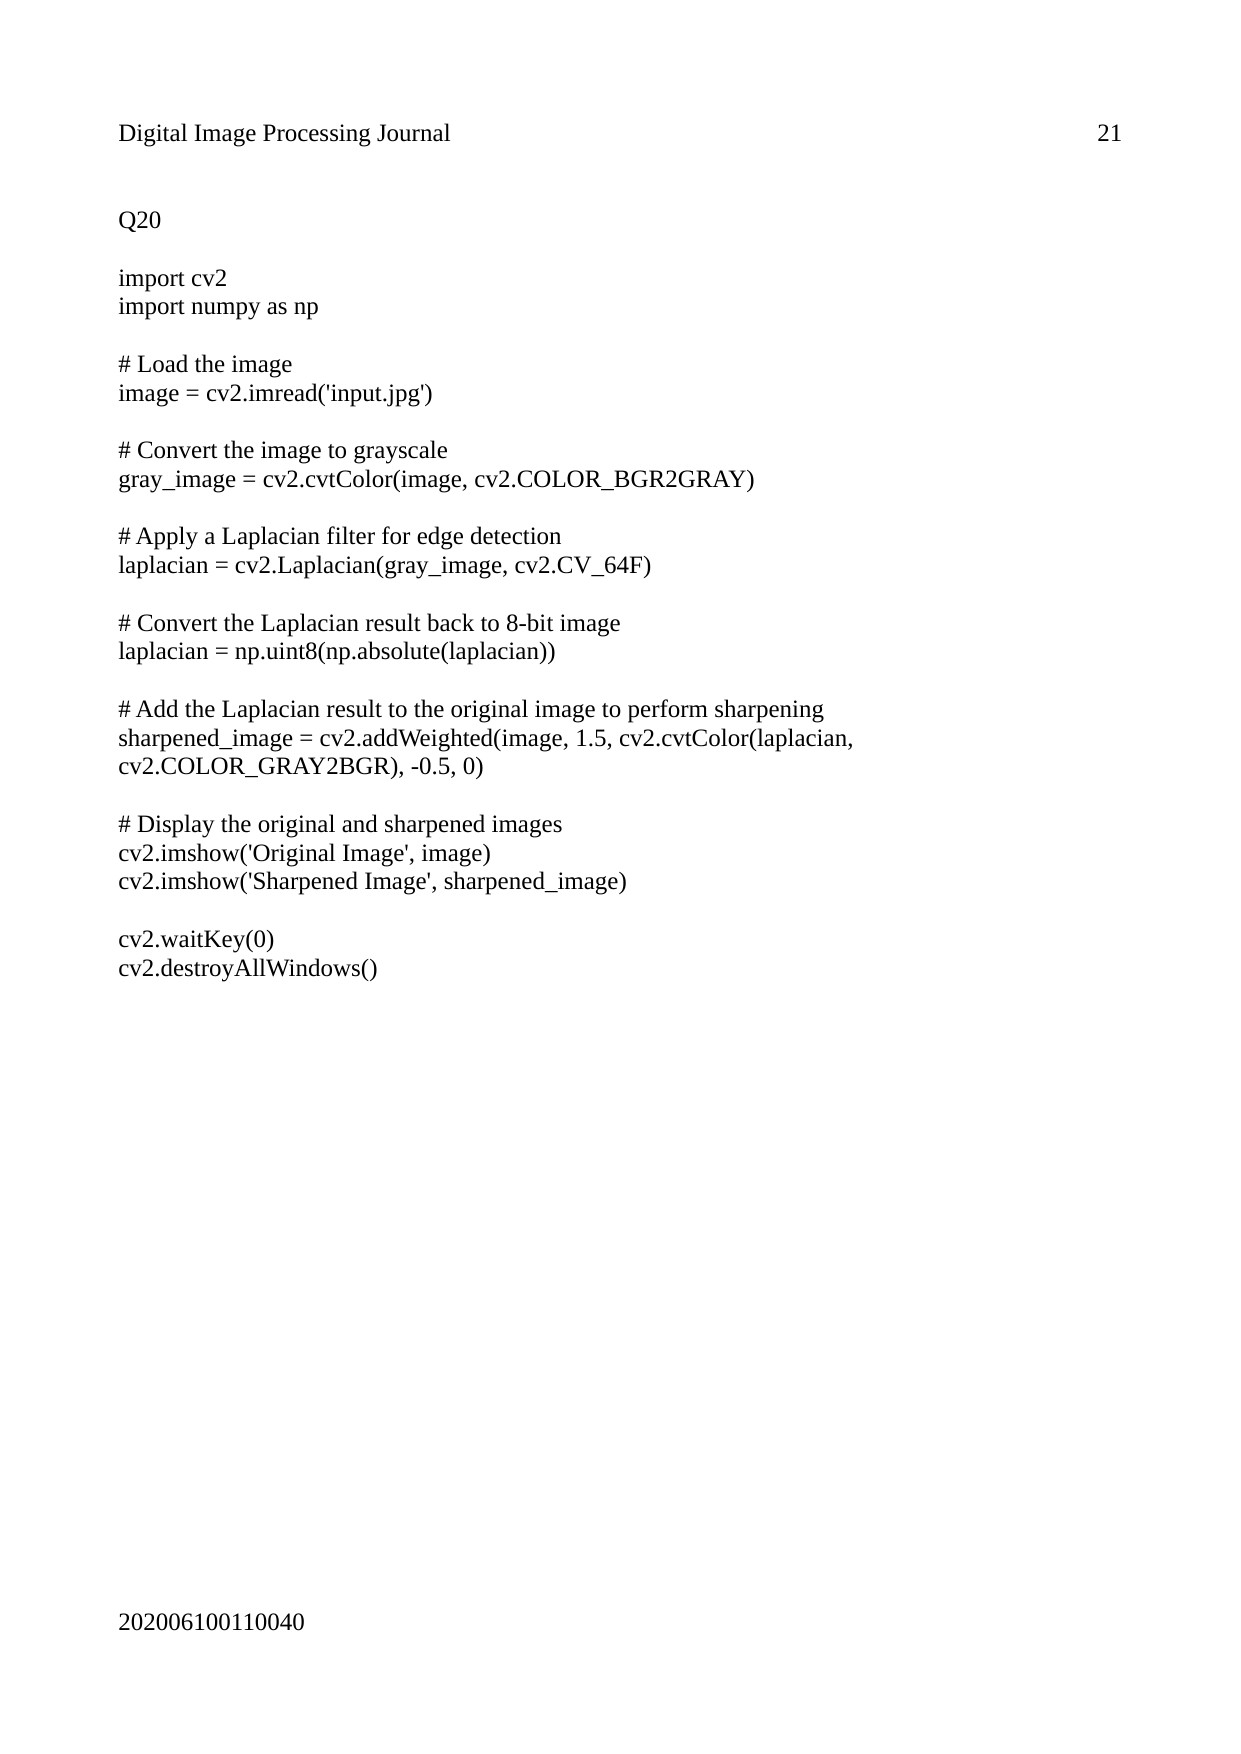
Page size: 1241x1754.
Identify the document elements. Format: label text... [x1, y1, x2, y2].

text cv2.waitKey(0) [118, 924, 1122, 953]
text laplacian = cv2.Laplacian(gray_image, cv2.CV_64F) [118, 550, 1122, 579]
text cv2.imshow('Sharpened Image', sharpened_image) [118, 866, 1122, 895]
text # Apply a Laplacian filter for edge detection [118, 521, 1122, 550]
text cv2.imshow('Original Image', image) [118, 838, 1122, 866]
text # Display the original and sharpened images [118, 809, 1122, 838]
text # Convert the Laplacian result back to 8-bit image [118, 608, 1122, 636]
text # Load the image [118, 349, 1122, 378]
text import cv2 [118, 263, 1122, 291]
text cv2.destroyAllWindows() [118, 953, 1122, 981]
text import numpy as np [118, 291, 1122, 320]
text Q20 [118, 205, 1122, 234]
text # Add the Laplacian result to the original image to perform sharpening [118, 694, 1122, 723]
text # Convert the image to grayscale [118, 435, 1122, 464]
text image = cv2.imread('input.jpg') [118, 378, 1122, 406]
text gray_image = cv2.cvtColor(image, cv2.COLOR_BGR2GRAY) [118, 464, 1122, 493]
text sharpened_image = cv2.addWeighted(image, 1.5, cv2.cvtColor(laplacian, cv2.COLOR_GRAY2BGR), -0.5, 0) [118, 723, 1122, 780]
text laplacian = np.uint8(np.absolute(laplacian)) [118, 636, 1122, 665]
